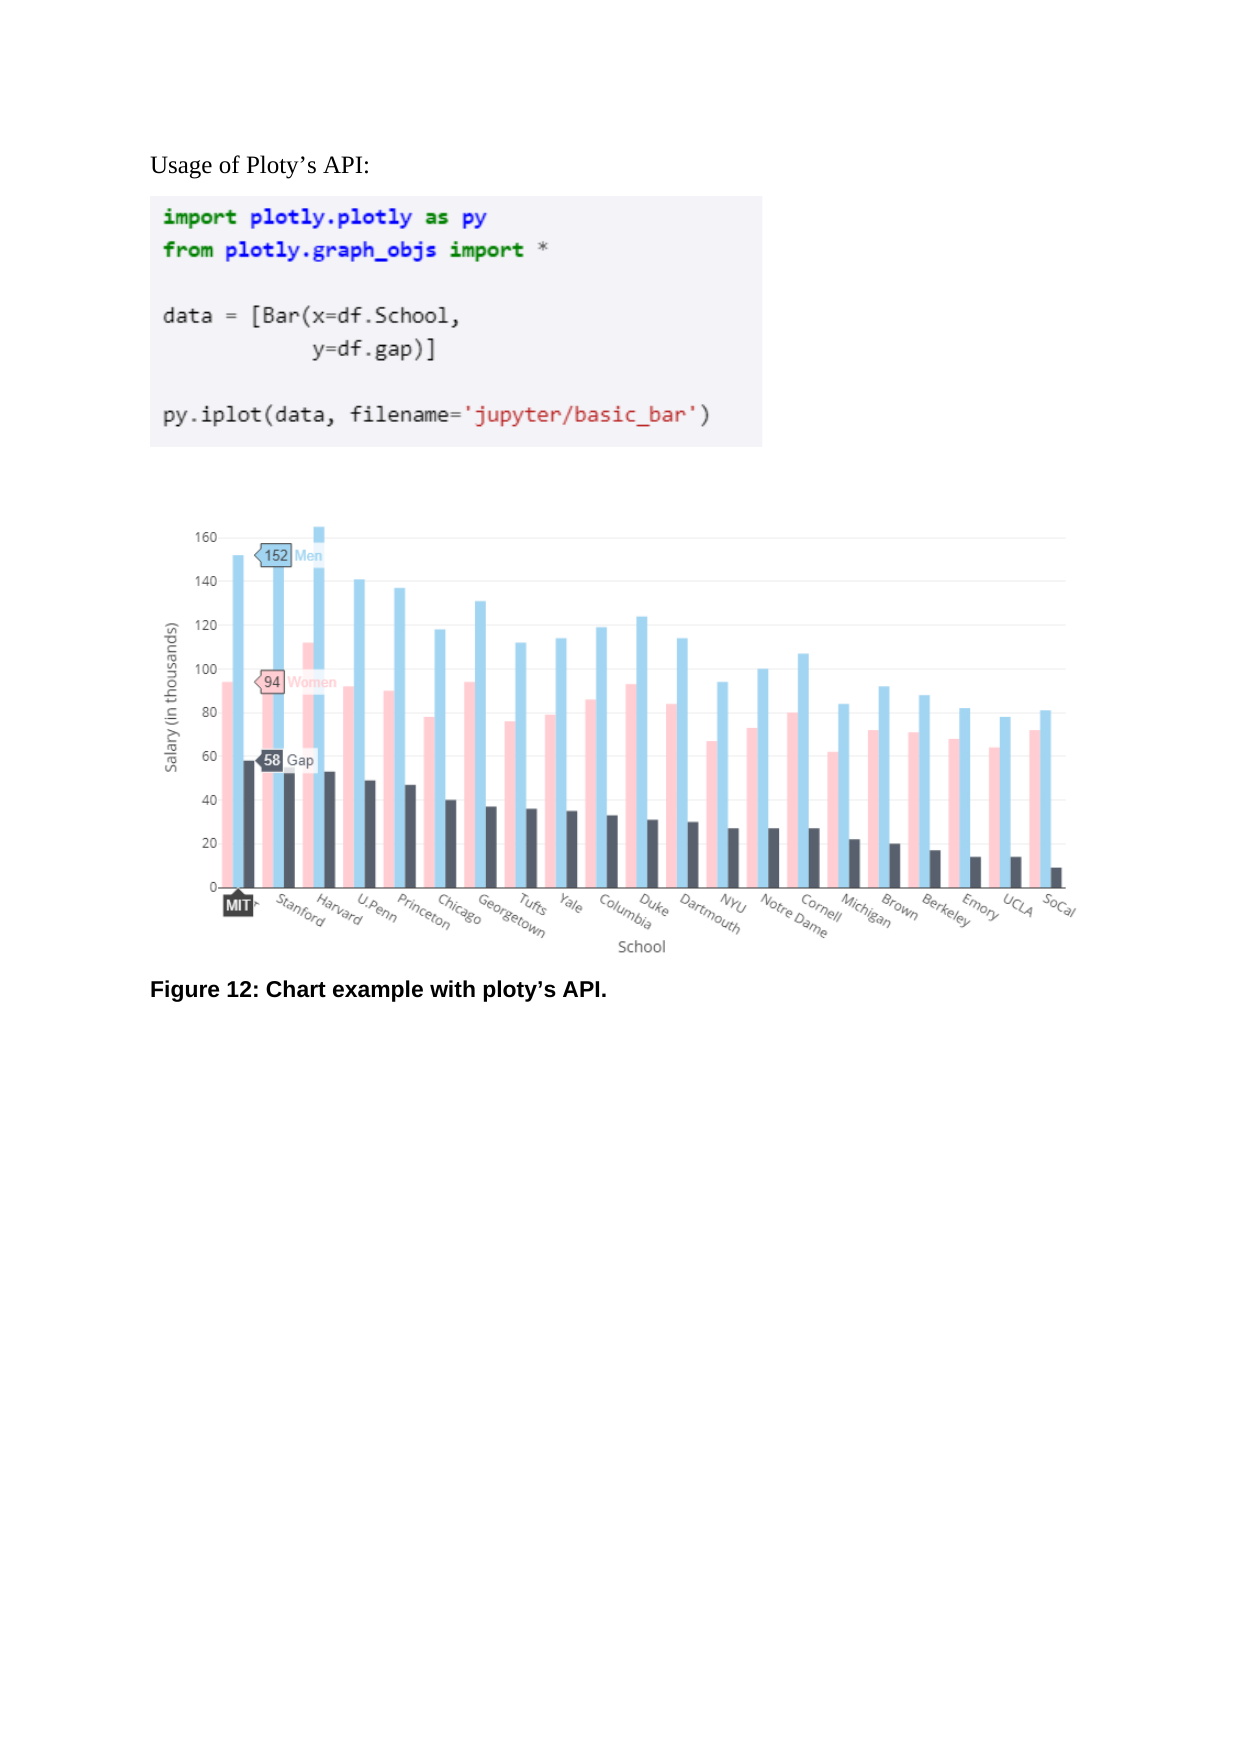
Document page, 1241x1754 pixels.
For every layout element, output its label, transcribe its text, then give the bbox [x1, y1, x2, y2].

text Usage of Ploty’s API: [150, 150, 1090, 179]
text Figure 12: Chart example with ploty’s API. [150, 976, 1090, 1003]
